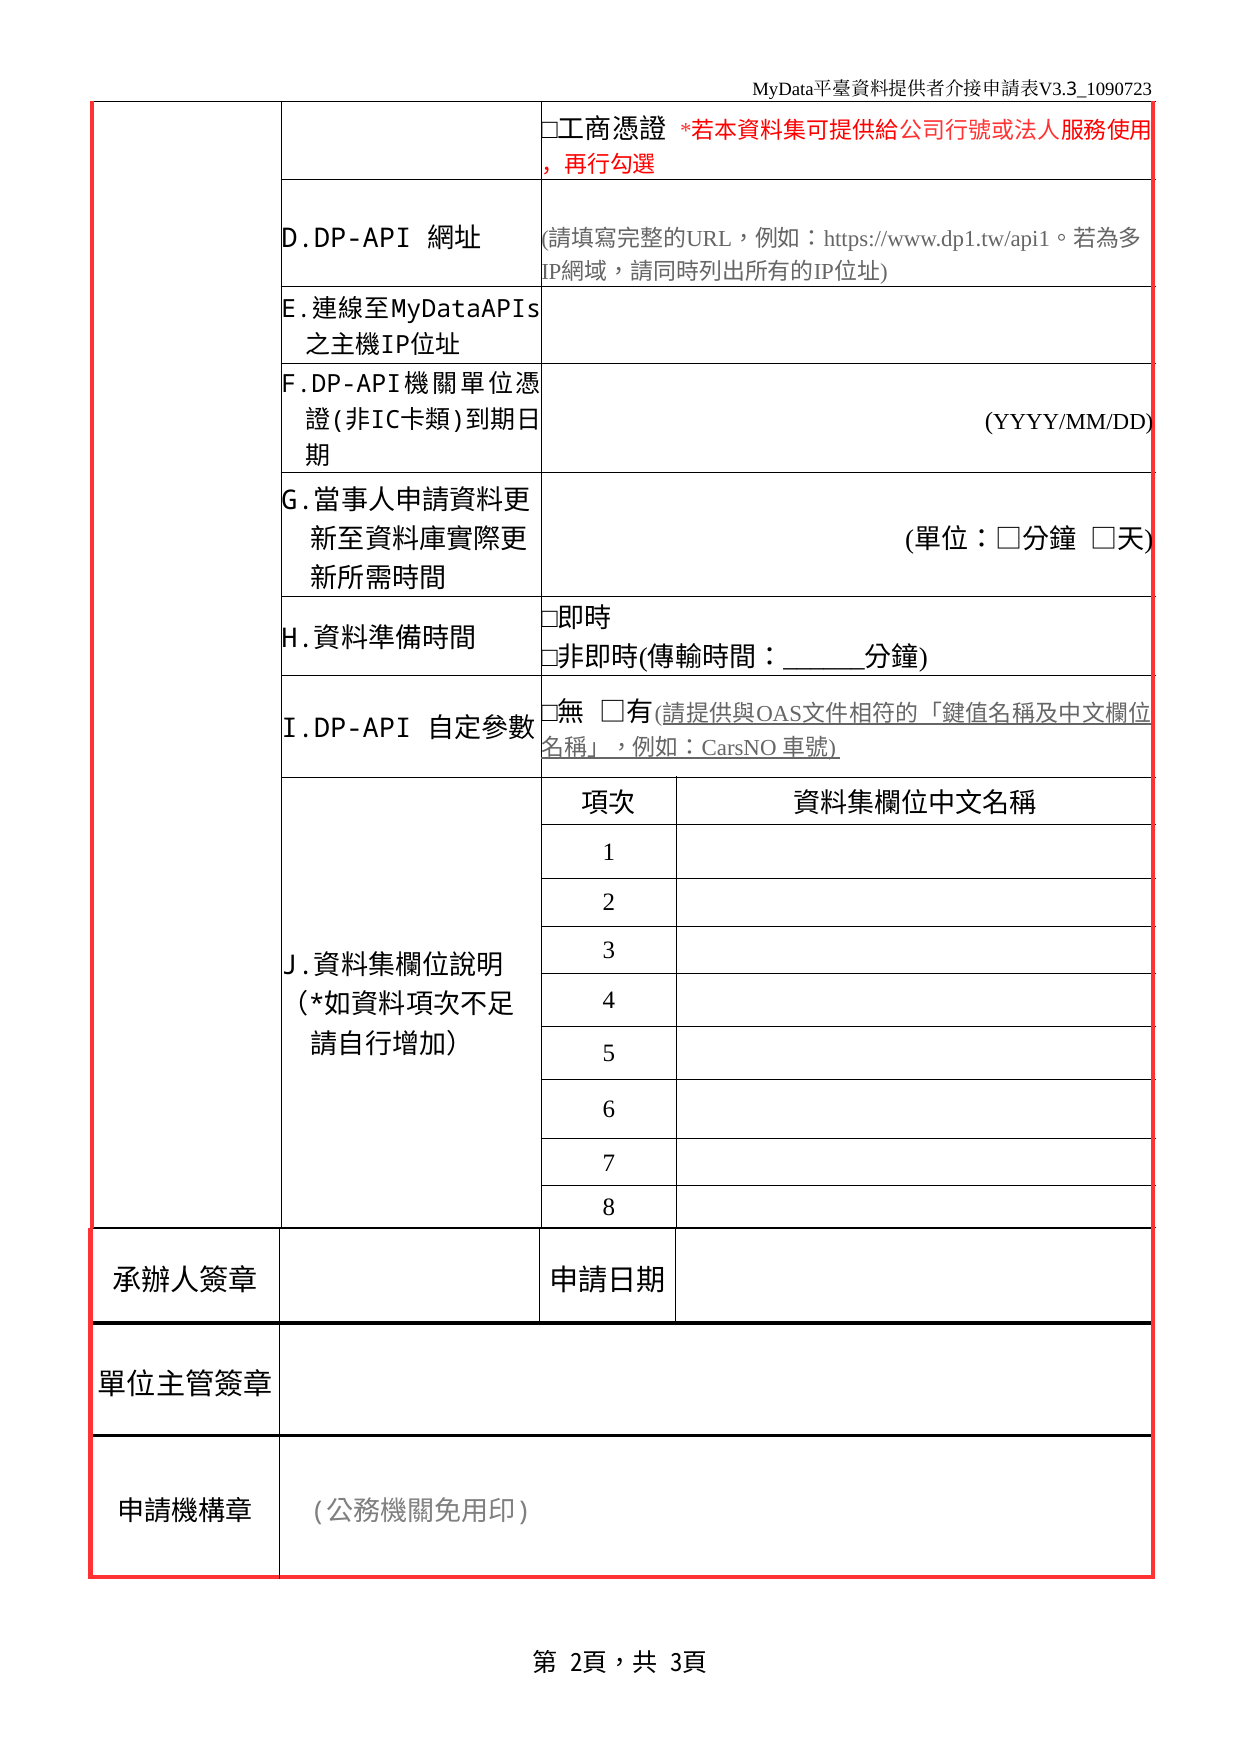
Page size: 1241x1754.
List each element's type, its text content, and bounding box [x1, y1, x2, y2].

table_cell 6 [542, 1080, 676, 1138]
table_header [280, 1229, 539, 1321]
table_cell (請填寫完整的URL，例如：https://www.dp1.tw/api1。若為多IP網域，請同時列出所有的IP位址) [542, 180, 1151, 286]
table_cell [280, 1325, 1151, 1433]
table_cell 7 [542, 1139, 676, 1185]
table_header 承辦人簽章 [93, 1229, 279, 1321]
table_cell [677, 927, 1151, 973]
table_cell J.資料集欄位說明 （*如資料項次不足請自行增加） [282, 778, 541, 1227]
table_cell 2 [542, 879, 676, 926]
table_cell G.當事人申請資料更新至資料庫實際更新所需時間 [282, 473, 541, 596]
table_cell □工商憑證 *若本資料集可提供給公司行號或法人服務使用，再行勾選 [542, 102, 1151, 179]
table_cell (公務機關免用印) [280, 1437, 1151, 1574]
table_cell [542, 287, 1151, 363]
table_cell 1 [542, 825, 676, 877]
table_cell [677, 825, 1151, 877]
table_header 申請日期 [540, 1229, 675, 1321]
table_cell 4 [542, 974, 676, 1026]
table_cell [677, 1080, 1151, 1138]
table_header [676, 1229, 1151, 1321]
table_cell 項次 [542, 778, 676, 824]
table_cell 申請機構章 [93, 1437, 279, 1574]
table_cell [677, 1186, 1151, 1227]
table_cell [282, 102, 541, 179]
table_cell □無 □有(請提供與OAS文件相符的「鍵值名稱及中文欄位名稱」，例如：CarsNO 車號) [542, 676, 1151, 776]
table_cell [677, 879, 1151, 926]
table_cell (YYYY/MM/DD) [542, 364, 1151, 472]
table_cell [677, 974, 1151, 1026]
table_cell 單位主管簽章 [93, 1325, 279, 1433]
table_cell 5 [542, 1027, 676, 1079]
table_cell H.資料準備時間 [282, 597, 541, 674]
table_cell 8 [542, 1186, 676, 1227]
table_cell 3 [542, 927, 676, 973]
table_cell 資料集欄位中文名稱 [677, 778, 1151, 824]
table_cell E.連線至MyDataAPIs之主機IP位址 [282, 287, 541, 363]
table_cell I.DP-API 自定參數 [282, 676, 541, 776]
table_cell □即時 □非即時(傳輸時間：______分鐘) [542, 597, 1151, 674]
table_cell [677, 1027, 1151, 1079]
table_cell (單位：□分鐘 □天) [542, 473, 1151, 596]
table_cell F.DP-API機關單位憑證(非IC卡類)到期日期 [282, 364, 541, 472]
table_cell [94, 102, 281, 1227]
table_cell [677, 1139, 1151, 1185]
table_cell D.DP-API 網址 [282, 180, 541, 286]
